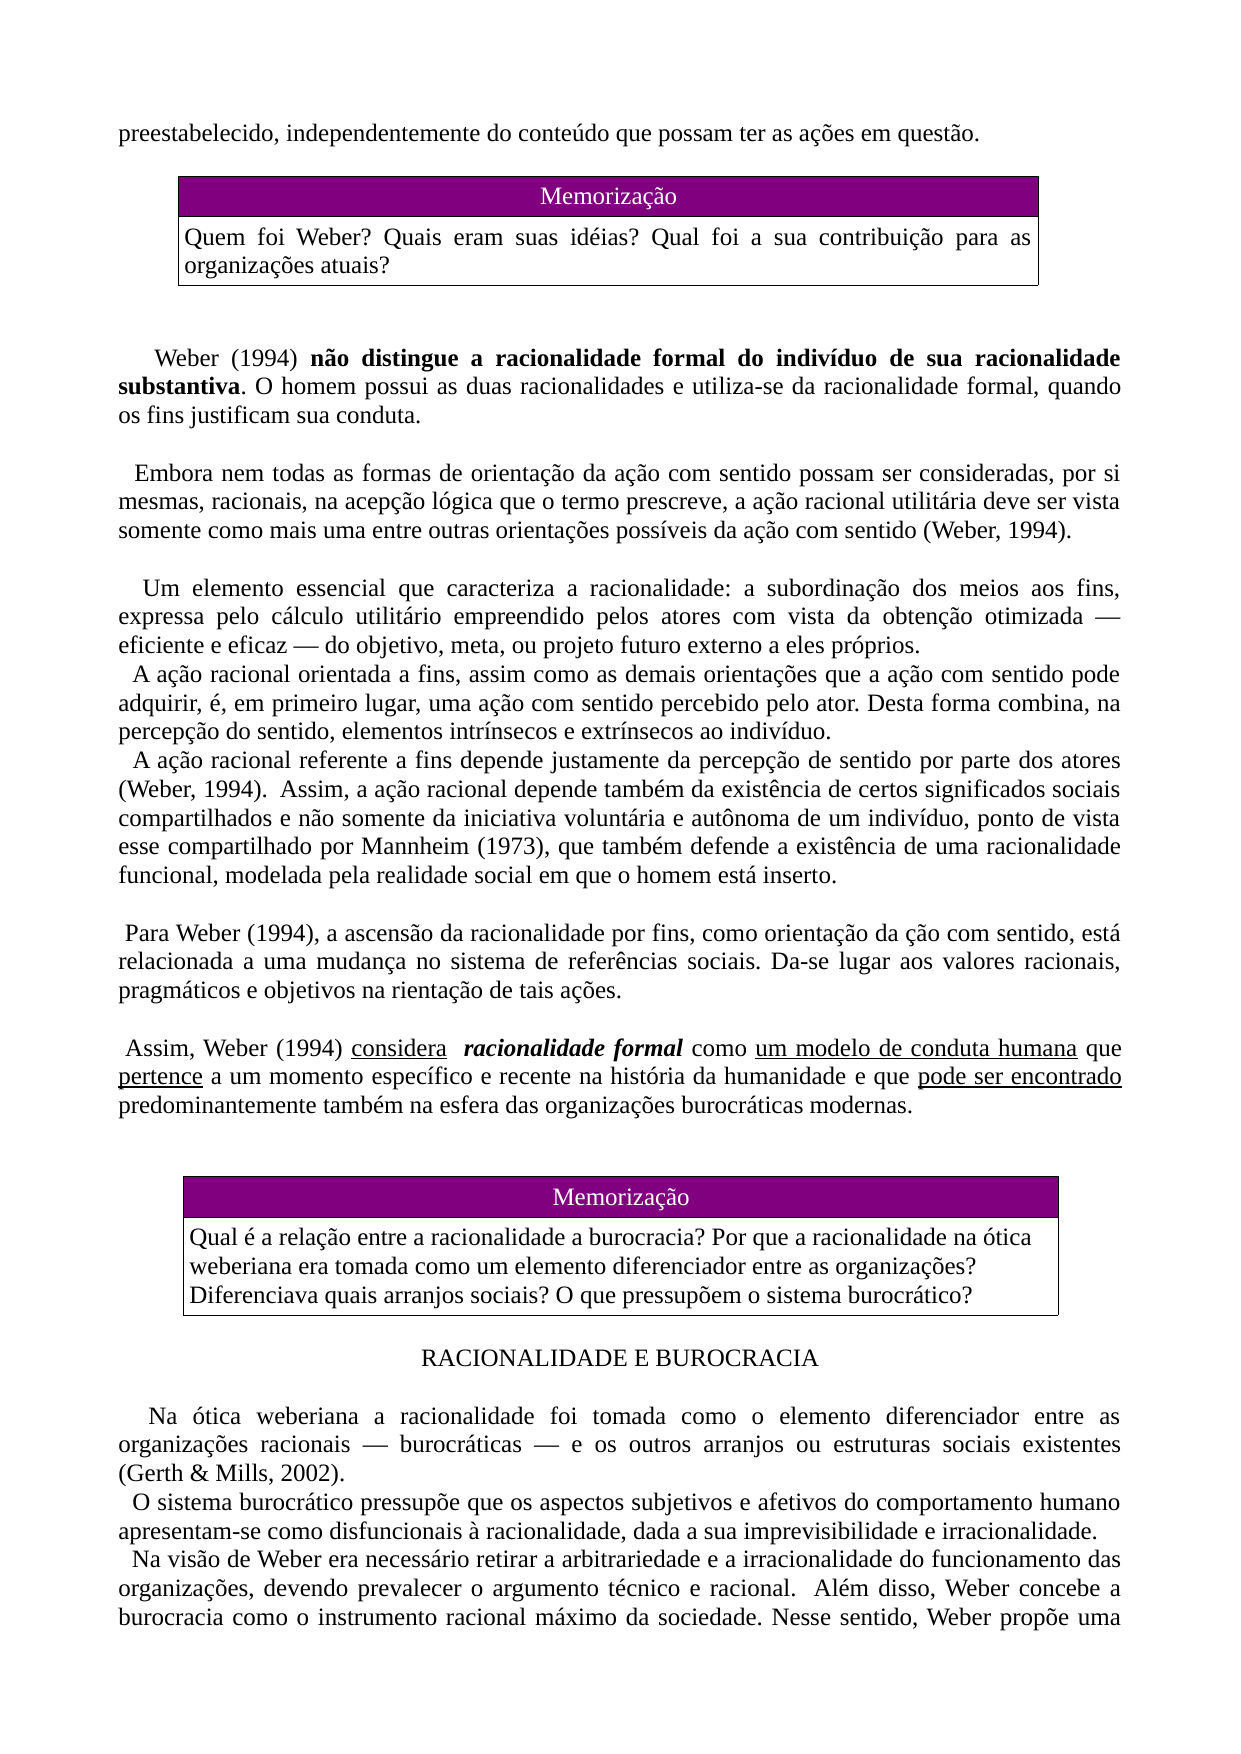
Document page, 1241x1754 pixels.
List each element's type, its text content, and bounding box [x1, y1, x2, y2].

text Weber (1994) não distingue a racionalidade formal do indivíduo de sua racionalidade substantiva. O homem possui as duas racionalidades e utiliza-se da racionalidade formal, quando os fins justificam sua conduta. [118, 343, 1122, 429]
text Na ótica weberiana a racionalidade foi tomada como o elemento diferenciador entre as organizações racionais — burocráticas — e os outros arranjos ou estruturas sociais existentes (Gerth & Mills, 2002). [118, 1401, 1122, 1487]
text O sistema burocrático pressupõe que os aspectos subjetivos e afetivos do comportamento humano apresentam-se como disfuncionais à racionalidade, dada a sua imprevisibilidade e irracionalidade. [118, 1487, 1122, 1544]
table_cell Quem foi Weber? Quais eram suas idéias? Qual foi a sua contribuição para as organizações atuais? [179, 217, 1038, 285]
table_header Memorização [184, 1177, 1058, 1217]
text Embora nem todas as formas de orientação da ação com sentido possam ser consideradas, por si mesmas, racionais, na acepção lógica que o termo prescreve, a ação racional utilitária deve ser vista somente como mais uma entre outras orientações possíveis da ação com sentido (Weber, 1994). [118, 458, 1122, 544]
table_header Memorização [179, 177, 1038, 216]
text Um elemento essencial que caracteriza a racionalidade: a subordinação dos meios aos fins, expressa pelo cálculo utilitário empreendido pelos atores com vista da obtenção otimizada — eficiente e eficaz — do objetivo, meta, ou projeto futuro externo a eles próprios. [118, 573, 1122, 659]
text Na visão de Weber era necessário retirar a arbitrariedade e a irracionalidade do funcionamento das organizações, devendo prevalecer o argumento técnico e racional. Além disso, Weber concebe a burocracia como o instrumento racional máximo da sociedade. Nesse sentido, Weber propõe uma [118, 1544, 1122, 1631]
table_cell Qual é a relação entre a racionalidade a burocracia? Por que a racionalidade na ótica weberiana era tomada como um elemento diferenciador entre as organizações? Diferenciava quais arranjos sociais? O que pressupõem o sistema burocrático? [184, 1218, 1058, 1314]
text preestabelecido, independentemente do conteúdo que possam ter as ações em questão. [118, 118, 1122, 147]
text A ação racional referente a fins depende justamente da percepção de sentido por parte dos atores (Weber, 1994). Assim, a ação racional depende também da existência de certos significados sociais compartilhados e não somente da iniciativa voluntária e autônoma de um indivíduo, ponto de vista esse compartilhado por Mannheim (1973), que também defende a existência de uma racionalidade funcional, modelada pela realidade social em que o homem está inserto. [118, 745, 1122, 889]
text RACIONALIDADE E BUROCRACIA [118, 1343, 1122, 1372]
text Assim, Weber (1994) considera racionalidade formal como um modelo de conduta humana que pertence a um momento específico e recente na história da humanidade e que pode ser encontrado predominantemente também na esfera das organizações burocráticas modernas. [118, 1033, 1122, 1119]
text A ação racional orientada a fins, assim como as demais orientações que a ação com sentido pode adquirir, é, em primeiro lugar, uma ação com sentido percebido pelo ator. Desta forma combina, na percepção do sentido, elementos intrínsecos e extrínsecos ao indivíduo. [118, 659, 1122, 745]
text Para Weber (1994), a ascensão da racionalidade por fins, como orientação da ção com sentido, está relacionada a uma mudança no sistema de referências sociais. Da-se lugar aos valores racionais, pragmáticos e objetivos na rientação de tais ações. [118, 918, 1122, 1004]
